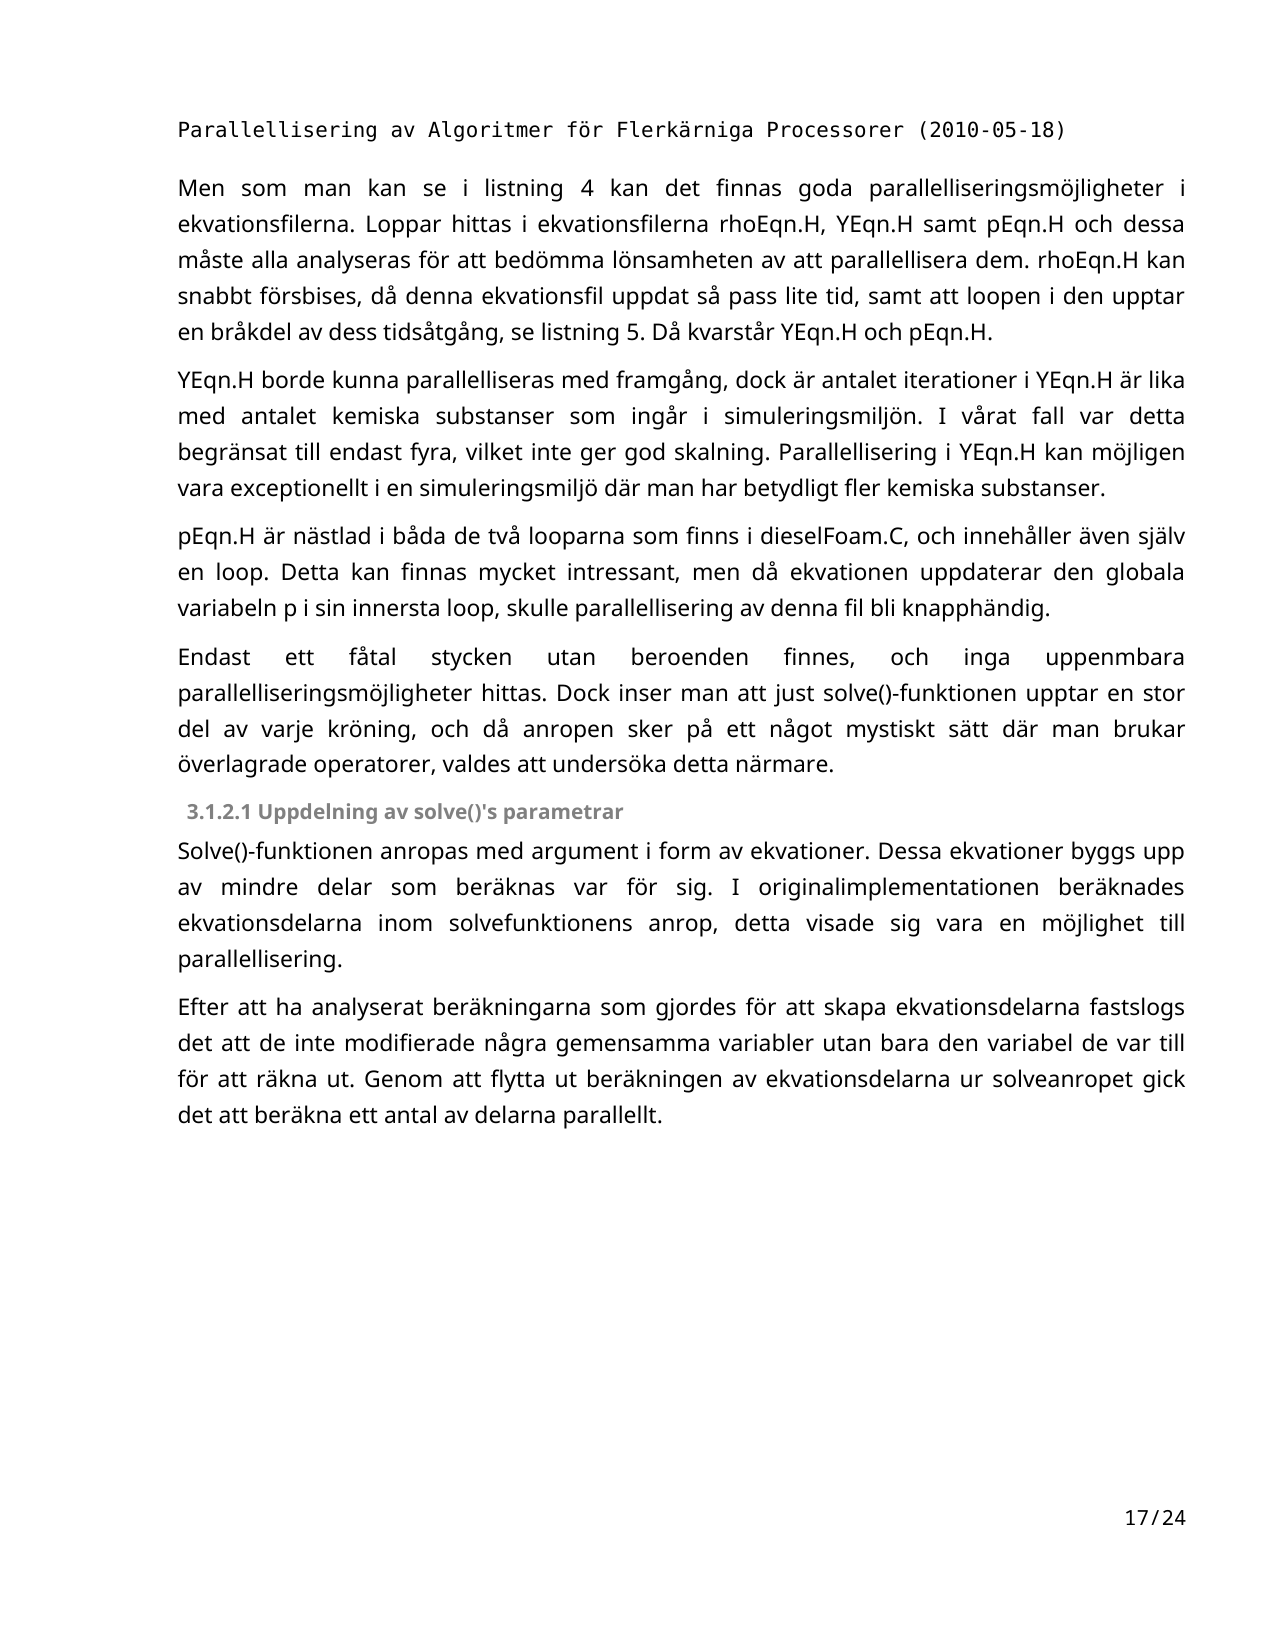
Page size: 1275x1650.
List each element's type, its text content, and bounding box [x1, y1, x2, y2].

text Efter att ha analyserat beräkningarna som gjordes för att skapa ekvationsdelarna fastslogs det att de inte modifierade några gemensamma variabler utan bara den variabel de var till för att räkna ut. Genom att flytta ut beräkningen av ekvationsdelarna ur solveanropet gick det att beräkna ett antal av delarna parallellt. [177, 1094, 1186, 1130]
text Solve()-funktionen anropas med argument i form av ekvationer. Dessa ekvationer byggs upp av mindre delar som beräknas var för sig. I originalimplementationen beräknades ekvationsdelarna inom solvefunktionens anrop, detta visade sig vara en möjlighet till parallellisering. [177, 938, 1186, 974]
subtitle 3.1.2.1 Uppdelning av solve()'s parametrar [624, 797, 1177, 825]
text YEqn.H borde kunna parallelliseras med framgång, dock är antalet iterationer i YEqn.H är lika med antalet kemiska substanser som ingår i simuleringsmiljön. I vårat fall var detta begränsat till endast fyra, vilket inte ger god skalning. Parallellisering i YEqn.H kan möjligen vara exceptionellt i en simuleringsmiljö där man har betydligt fler kemiska substanser. [177, 467, 1186, 503]
text Men som man kan se i listning 4 kan det finnas goda parallelliseringsmöjligheter i ekvationsfilerna. Loppar hittas i ekvationsfilerna rhoEqn.H, YEqn.H samt pEqn.H och dessa måste alla analyseras för att bedömma lönsamheten av att parallellisera dem. rhoEqn.H kan snabbt försbises, då denna ekvationsfil uppdat så pass lite tid, samt att loopen i den upptar en bråkdel av dess tidsåtgång, se listning 5. Då kvarstår YEqn.H och pEqn.H. [177, 311, 1186, 347]
text Endast ett fåtal stycken utan beroenden finnes, och inga uppenmbara parallelliseringsmöjligheter hittas. Dock inser man att just solve()-funktionen upptar en stor del av varje kröning, och då anropen sker på ett något mystiskt sätt där man brukar överlagrade operatorer, valdes att undersöka detta närmare. [177, 744, 1186, 780]
text pEqn.H är nästlad i båda de två looparna som finns i dieselFoam.C, och innehåller även själv en loop. Detta kan finnas mycket intressant, men då ekvationen uppdaterar den globala variabeln p i sin innersta loop, skulle parallellisering av denna fil bli knapphändig. [177, 587, 1186, 623]
